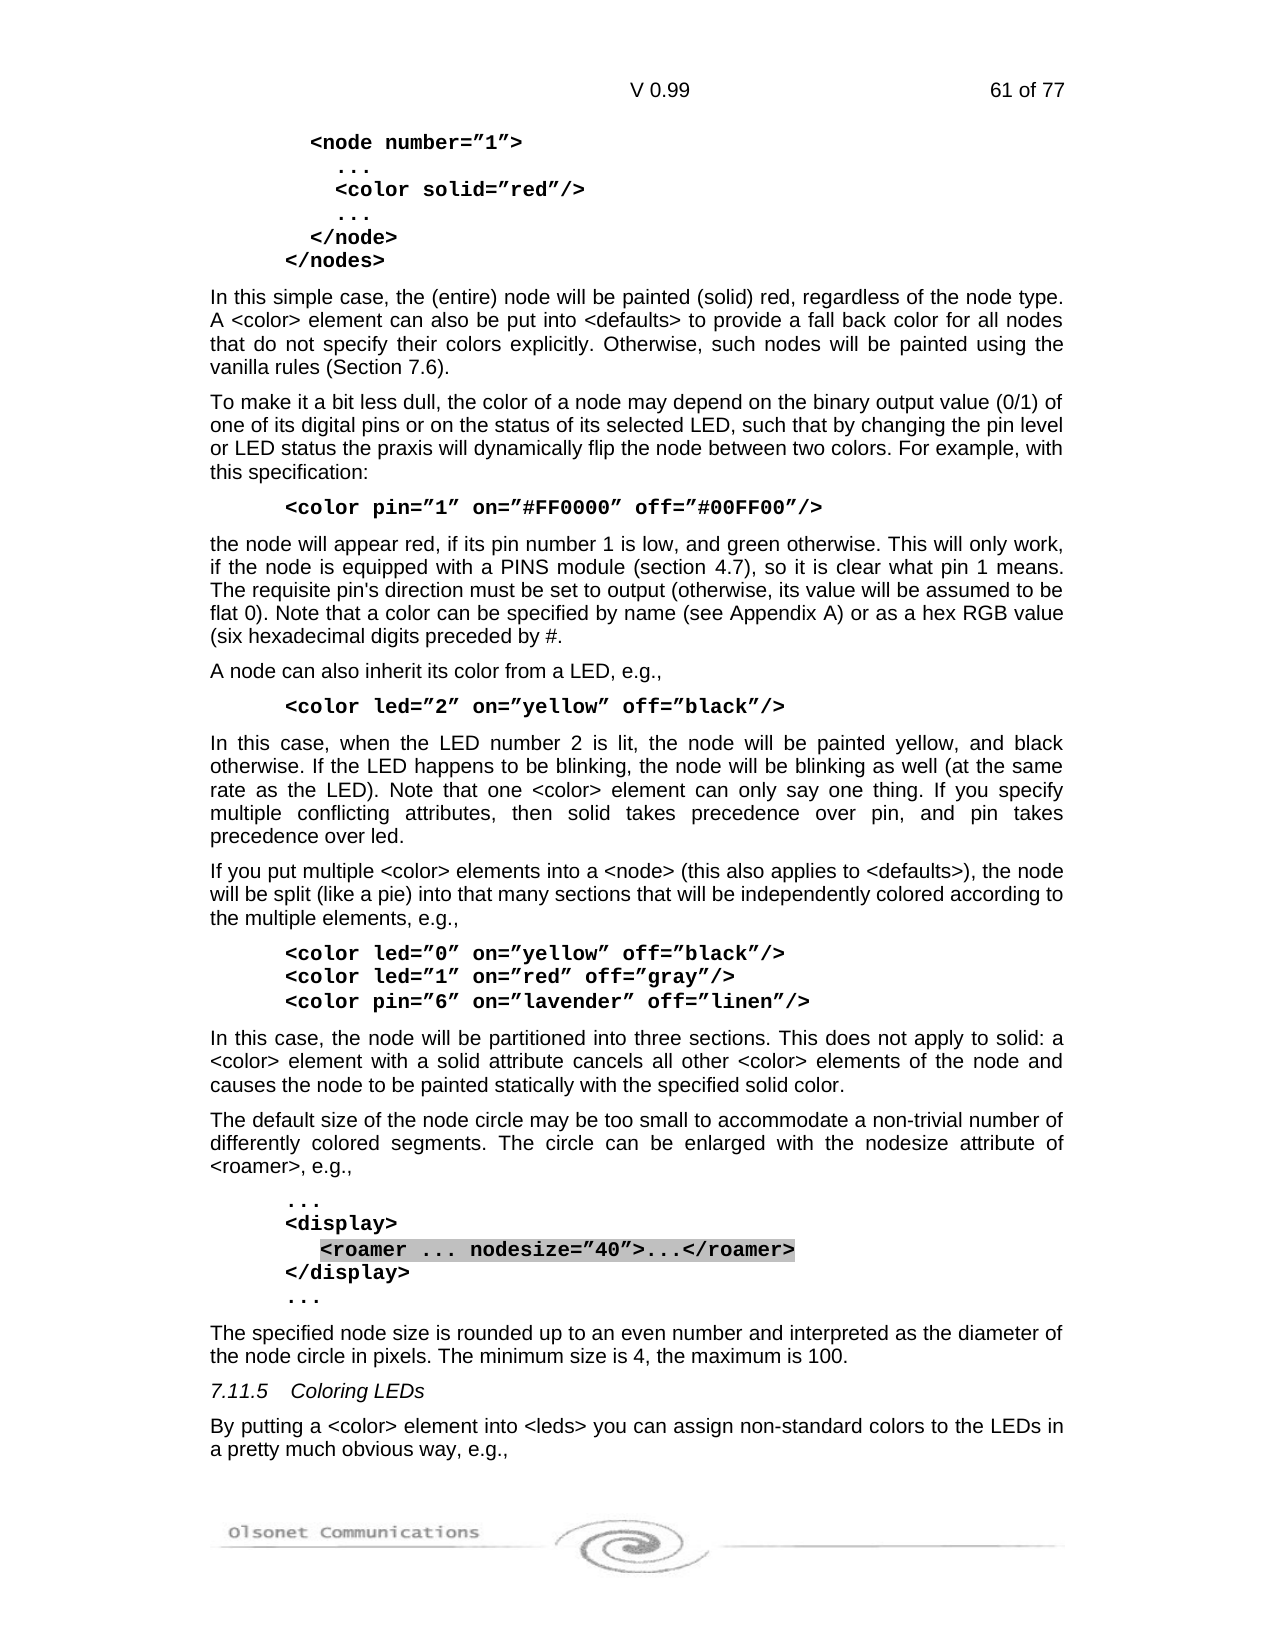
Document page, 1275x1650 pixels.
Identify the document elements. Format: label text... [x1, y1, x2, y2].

text In this case, when the LED number 2 is lit, the node will be painted yellow, and black otherwise. If the LED happens to be blinking, the node will be blinking as well (at the same rate as the LED). Note that one <color> element can only say one thing. If you specify multiple conflicting attributes, then solid takes precedence over pin, and pin takes precedence over led. [210, 732, 1065, 848]
picture [210, 1504, 1065, 1596]
text <color led=”0” on=”yellow” off=”black”/> [210, 941, 1065, 966]
text <color pin=”1” on=”#FF0000” off=”#00FF00”/> [210, 495, 1065, 520]
text </nodes> [210, 250, 1065, 274]
subtitle Coloring LEDs [210, 1379, 1065, 1403]
text the node will appear red, if its pin number 1 is low, and green otherwise. This will only work, if the node is equipped with a PINS module (section 4.7), so it is clear what pin 1 means. The requisite pin's direction must be set to output (otherwise, its value will be assumed to be flat 0). Note that a color can be specified by name (see Appendix A) or as a hex RGB value (six hexadecimal digits preceded by #. [210, 532, 1065, 648]
text If you put multiple <color> elements into a <node> (this also applies to <defaults>), the node will be split (like a pie) into that many sections that will be independently colored according to the multiple elements, e.g., [210, 860, 1065, 929]
text ... [210, 1286, 1065, 1309]
text ... [210, 156, 1065, 179]
text The specified node size is rounded up to an even number and interpreted as the diameter of the node circle in pixels. The minimum size is 4, the maximum is 100. [210, 1321, 1065, 1368]
text </display> [210, 1262, 1065, 1286]
text ... [210, 203, 1065, 227]
text <color led=”2” on=”yellow” off=”black”/> [210, 695, 1065, 720]
text The default size of the node circle may be too small to accommodate a non-trivial number of differently colored segments. The circle can be enlarged with the nodesize attribute of <roamer>, e.g., [210, 1108, 1065, 1178]
text <color solid=”red”/> [210, 179, 1065, 203]
text A node can also inherit its color from a LED, e.g., [210, 660, 1065, 683]
text <color led=”1” on=”red” off=”gray”/> [210, 966, 1065, 990]
text <node number=”1”> [210, 132, 1065, 156]
text By putting a <color> element into <leds> you can assign non-standard colors to the LEDs in a pretty much obvious way, e.g., [210, 1414, 1065, 1461]
text <display> [210, 1213, 1065, 1237]
text <roamer ... nodesize=”40”>...</roamer> [210, 1237, 1065, 1262]
text ... [210, 1190, 1065, 1213]
text In this case, the node will be partitioned into three sections. This does not apply to solid: a <color> element with a solid attribute cancels all other <color> elements of the node and causes the node to be painted statically with the specified solid color. [210, 1027, 1065, 1097]
text <color pin=”6” on=”lavender” off=”linen”/> [210, 990, 1065, 1015]
text To make it a bit less dull, the color of a node may depend on the binary output value (0/1) of one of its digital pins or on the status of its selected LED, such that by changing the pin level or LED status the praxis will dynamically flip the node between two colors. For example, with this specification: [210, 391, 1065, 483]
text In this simple case, the (entire) node will be painted (solid) red, regardless of the node type. A <color> element can also be put into <defaults> to provide a fall back color for all nodes that do not specify their colors explicitly. Otherwise, such nodes will be painted using the vanilla rules (Section 7.6). [210, 286, 1065, 379]
text </node> [210, 227, 1065, 250]
